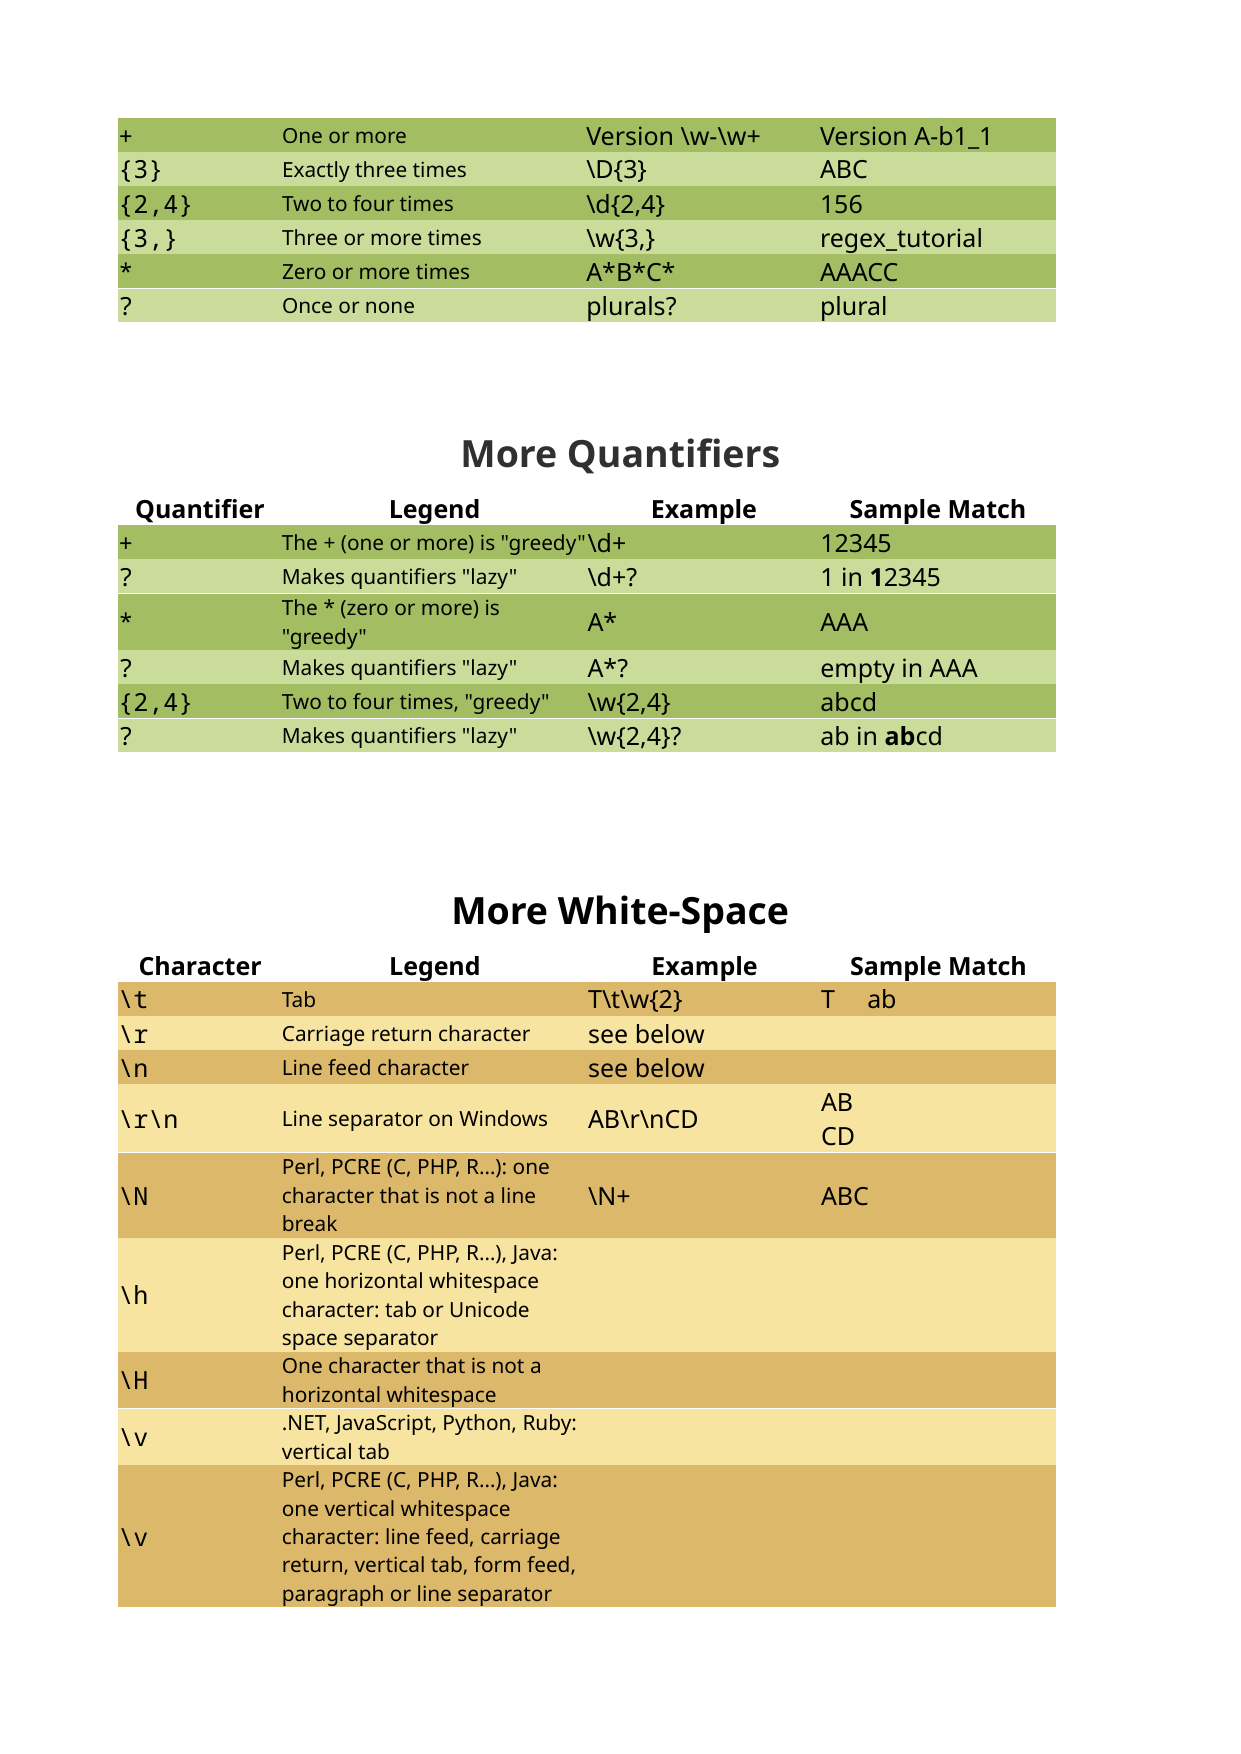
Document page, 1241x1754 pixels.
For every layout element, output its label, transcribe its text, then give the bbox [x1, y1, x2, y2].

table_cell Version A-b1_1 [820, 118, 1056, 152]
table_header Sample Match [821, 948, 1056, 982]
table_cell \w{3,} [586, 220, 820, 254]
table_cell Once or none [282, 289, 586, 322]
table_cell [821, 1409, 1056, 1465]
table_cell empty in AAA [820, 650, 1056, 684]
table_cell \r [118, 1016, 282, 1050]
table_cell ? [118, 559, 282, 593]
table_cell [821, 1352, 1056, 1408]
table_cell \h [118, 1238, 282, 1352]
table_cell regex_tutorial [820, 220, 1056, 254]
table_cell {3} [118, 152, 282, 186]
table_cell {3,} [118, 220, 282, 254]
table_cell Carriage return character [282, 1016, 588, 1050]
table_cell {2,4} [118, 186, 282, 220]
table_header Legend [282, 948, 588, 982]
table_cell ab in abcd [820, 719, 1056, 752]
table_cell T\t\w{2} [588, 982, 821, 1016]
table_cell Two to four times, "greedy" [282, 684, 587, 718]
table_cell + [118, 525, 282, 559]
table_cell Version \w-\w+ [586, 118, 820, 152]
table_cell .NET, JavaScript, Python, Ruby: vertical tab [282, 1409, 588, 1465]
table_cell One character that is not a horizontal whitespace [282, 1352, 588, 1408]
table_cell \w{2,4} [587, 684, 820, 718]
table_header Legend [282, 491, 587, 525]
subtitle More Quantifiers [118, 428, 1122, 479]
table_cell [588, 1409, 821, 1465]
table_header Quantifier [118, 491, 282, 525]
table_cell AB\r\nCD [588, 1084, 821, 1152]
table_cell \v [118, 1465, 282, 1607]
table_cell * [118, 594, 282, 650]
table_cell 1 in 12345 [820, 559, 1056, 593]
table_cell AAA [820, 594, 1056, 650]
table_cell AB CD [821, 1084, 1056, 1152]
table_cell \v [118, 1409, 282, 1465]
table_cell Makes quantifiers "lazy" [282, 650, 587, 684]
table_cell ? [118, 650, 282, 684]
table_cell \n [118, 1050, 282, 1084]
table_cell [821, 1050, 1056, 1084]
table_cell {2,4} [118, 684, 282, 718]
table_cell see below [588, 1016, 821, 1050]
table_cell [588, 1238, 821, 1352]
table_cell \N [118, 1153, 282, 1238]
table_cell plurals? [586, 289, 820, 322]
table_cell Makes quantifiers "lazy" [282, 719, 587, 752]
table_cell Line separator on Windows [282, 1084, 588, 1152]
table_cell Zero or more times [282, 254, 586, 288]
table_cell Perl, PCRE (C, PHP, R…), Java: one horizontal whitespace character: tab or Unicode space separator [282, 1238, 588, 1352]
table_header Character [118, 948, 282, 982]
table_cell plural [820, 289, 1056, 322]
table_cell see below [588, 1050, 821, 1084]
table_cell A*? [587, 650, 820, 684]
table_cell [821, 1016, 1056, 1050]
table_cell \t [118, 982, 282, 1016]
table_cell Three or more times [282, 220, 586, 254]
table_cell \d+ [587, 525, 820, 559]
table_cell Exactly three times [282, 152, 586, 186]
table_cell Tab [282, 982, 588, 1016]
table_cell Perl, PCRE (C, PHP, R…): one character that is not a line break [282, 1153, 588, 1238]
table_cell \N+ [588, 1153, 821, 1238]
table_header Example [587, 491, 820, 525]
table_cell ABC [820, 152, 1056, 186]
table_cell \w{2,4}? [587, 719, 820, 752]
table_cell Perl, PCRE (C, PHP, R…), Java: one vertical whitespace character: line feed, carriage return, vertical tab, form feed, paragraph or line separator [282, 1465, 588, 1607]
table_cell Two to four times [282, 186, 586, 220]
table_cell + [118, 118, 282, 152]
table_cell \d+? [587, 559, 820, 593]
table_cell [588, 1352, 821, 1408]
table_cell ? [118, 719, 282, 752]
table_cell [588, 1465, 821, 1607]
table_cell \d{2,4} [586, 186, 820, 220]
table_cell ABC [821, 1153, 1056, 1238]
table_cell The + (one or more) is "greedy" [282, 525, 587, 559]
table_cell ? [118, 289, 282, 322]
table_cell abcd [820, 684, 1056, 718]
table_cell T ab [821, 982, 1056, 1016]
table_cell One or more [282, 118, 586, 152]
table_cell A*B*C* [586, 254, 820, 288]
table_header Example [588, 948, 821, 982]
table_cell * [118, 254, 282, 288]
table_cell Makes quantifiers "lazy" [282, 559, 587, 593]
table_cell \D{3} [586, 152, 820, 186]
table_cell 12345 [820, 525, 1056, 559]
table_cell [821, 1465, 1056, 1607]
table_cell Line feed character [282, 1050, 588, 1084]
table_header Sample Match [820, 491, 1056, 525]
table_cell \H [118, 1352, 282, 1408]
table_cell [821, 1238, 1056, 1352]
subtitle More White-Space [118, 884, 1122, 936]
table_cell \r\n [118, 1084, 282, 1152]
table_cell A* [587, 594, 820, 650]
table_cell 156 [820, 186, 1056, 220]
table_cell The * (zero or more) is "greedy" [282, 594, 587, 650]
table_cell AAACC [820, 254, 1056, 288]
